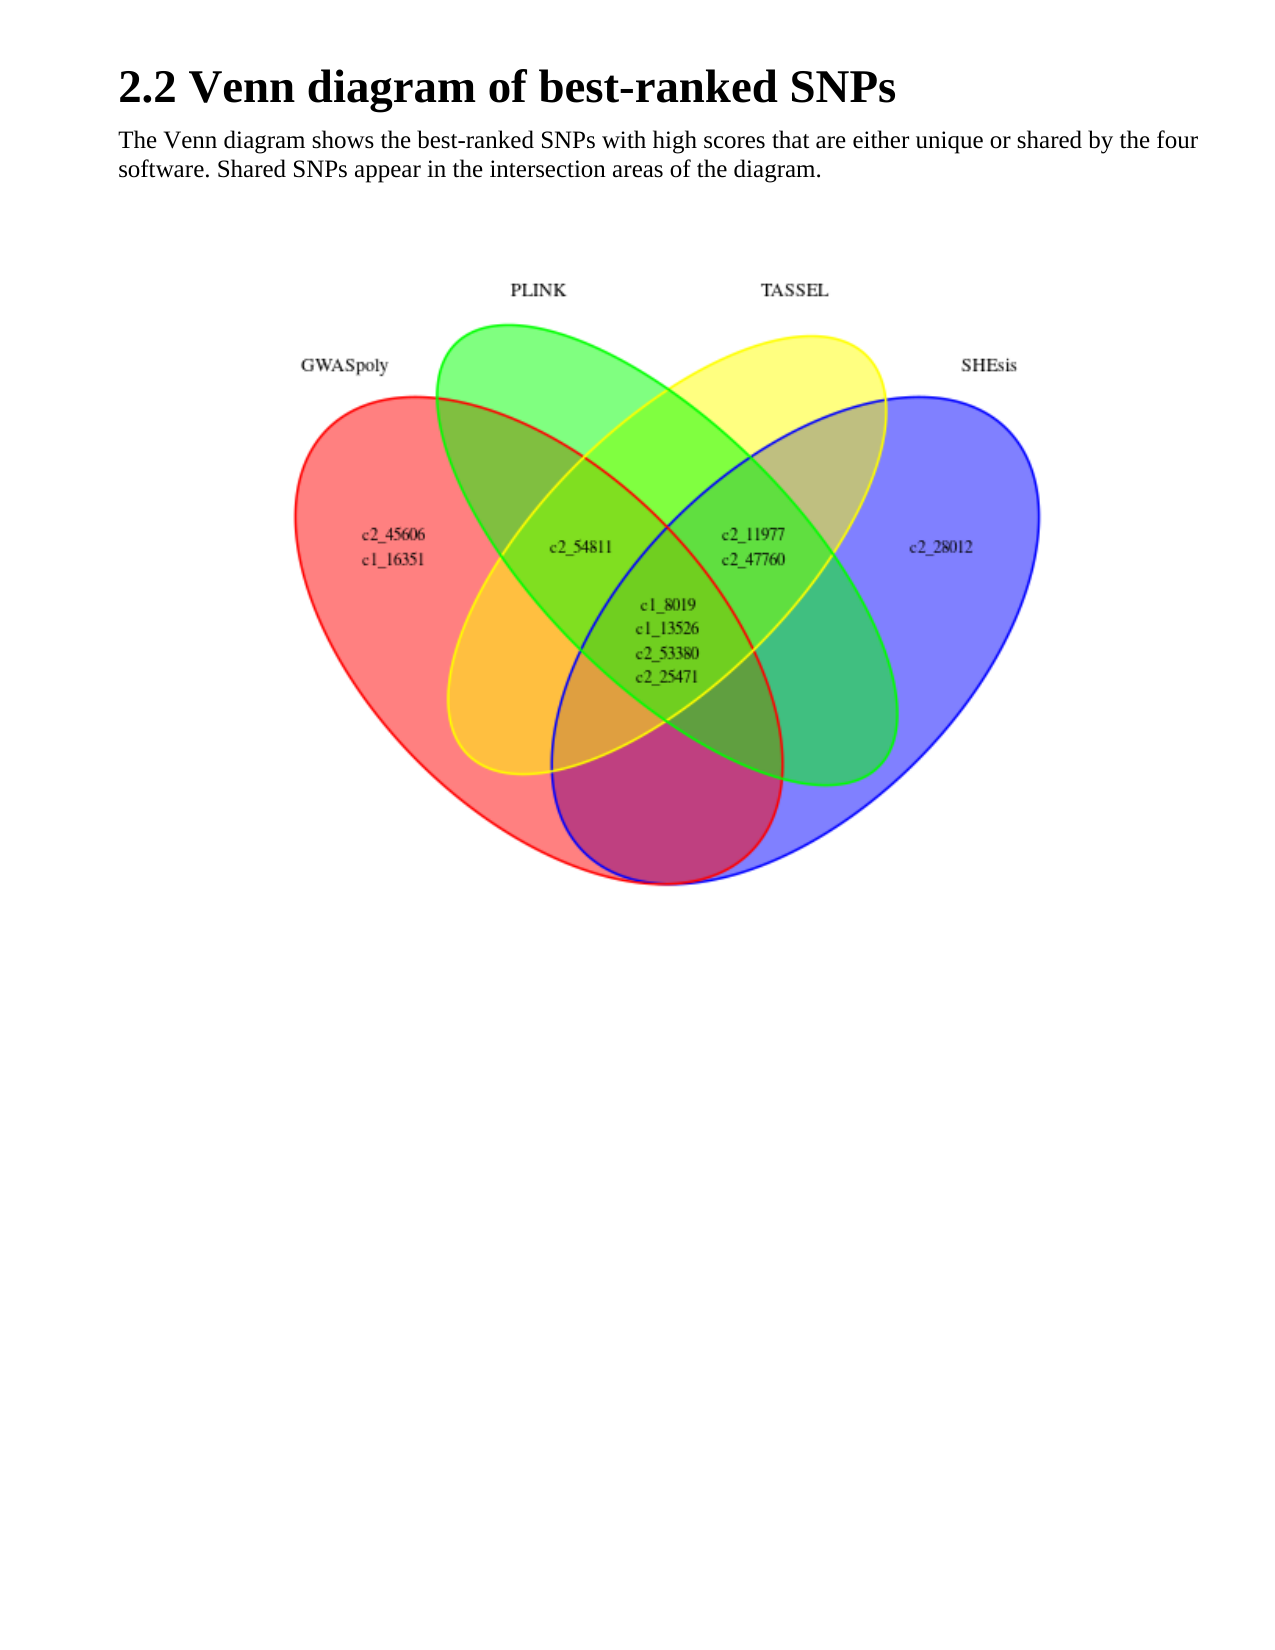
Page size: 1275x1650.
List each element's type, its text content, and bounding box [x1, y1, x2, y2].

text The Venn diagram shows the best-ranked SNPs with high scores that are either unique or shared by the four software. Shared SNPs appear in the intersection areas of the diagram. [118, 125, 1216, 183]
picture [292, 212, 1043, 963]
subtitle 2.2 Venn diagram of best-ranked SNPs [118, 59, 1216, 113]
